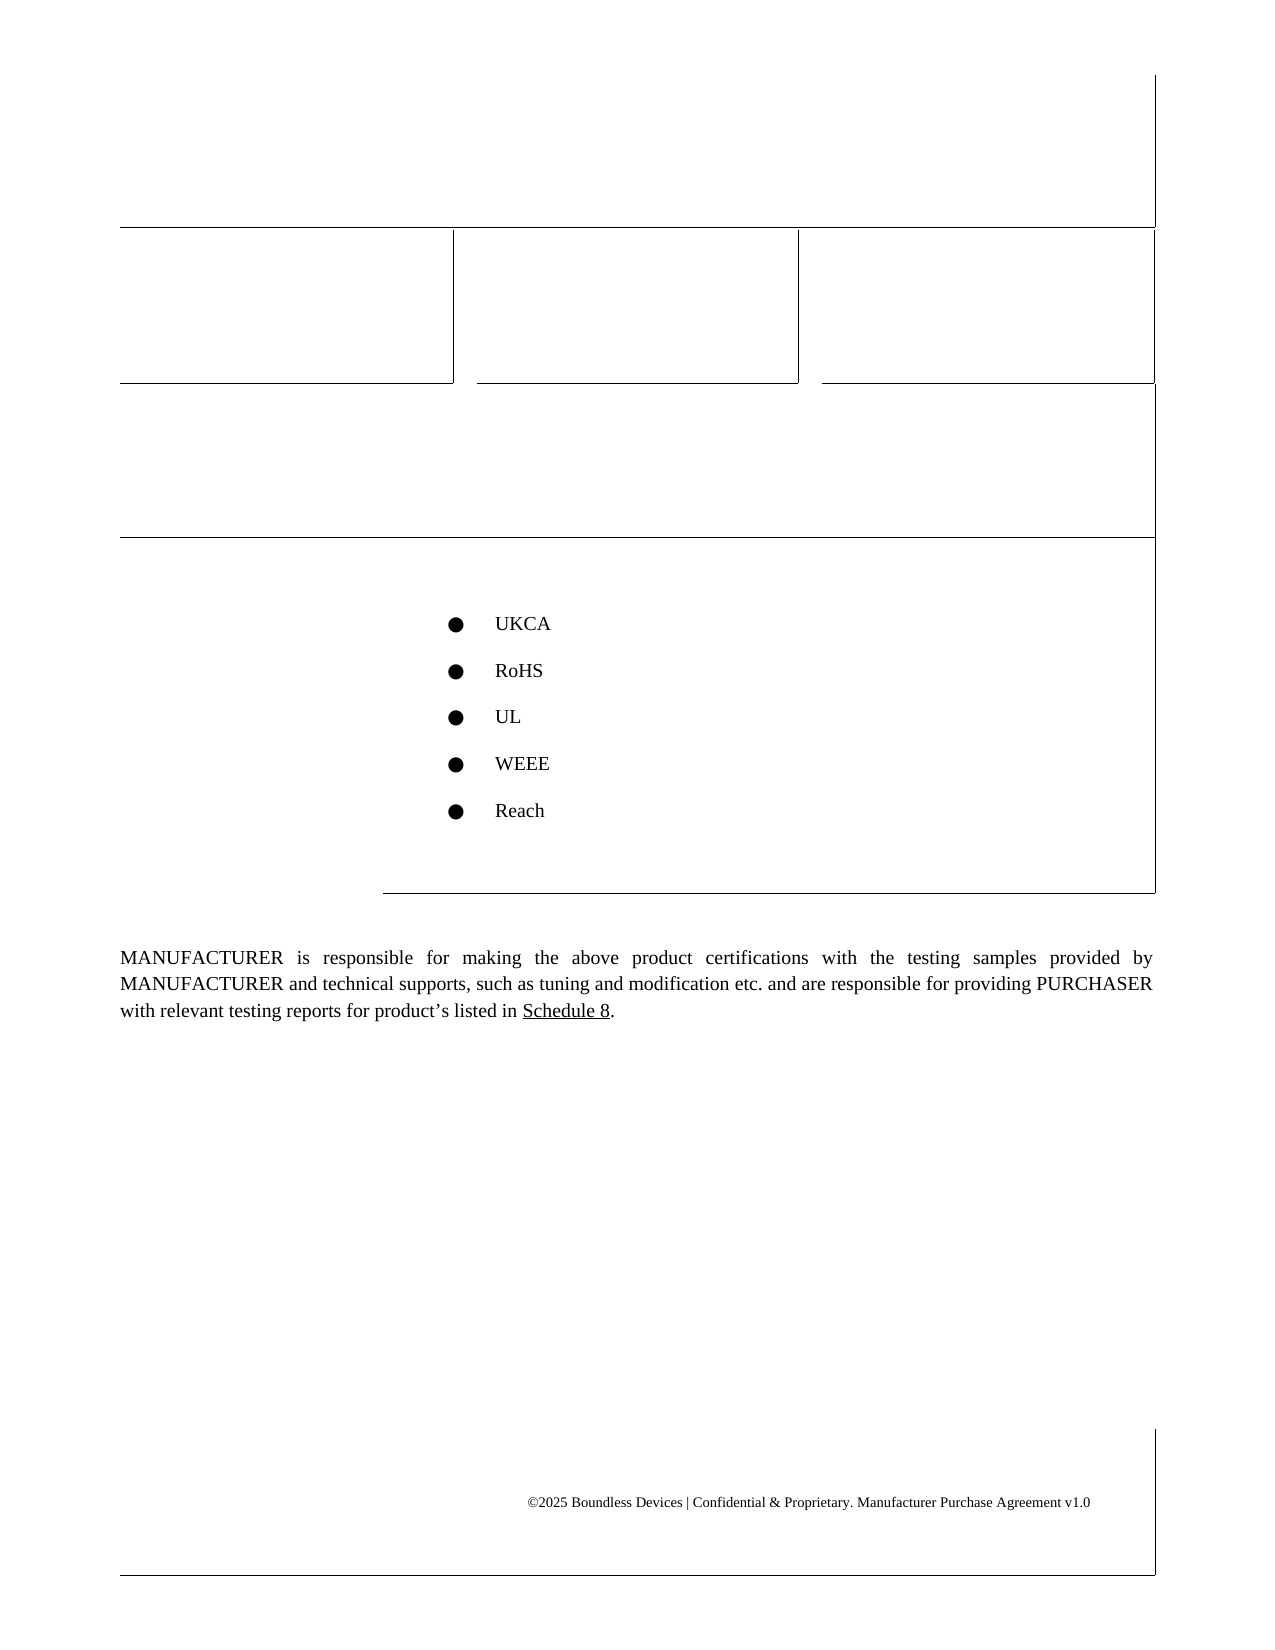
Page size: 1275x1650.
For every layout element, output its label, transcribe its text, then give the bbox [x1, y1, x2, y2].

list Reach [382, 723, 1155, 893]
text MANUFACTURER is responsible for making the above product certifications with the testing samples provided by MANUFACTURER and technical supports, such as tuning and modification etc. and are responsible for providing PURCHASER with relevant testing reports for product’s listed in Schedule 8. [120, 946, 1155, 1021]
list UL [382, 630, 1155, 677]
list WEEE [382, 677, 1155, 723]
list UKCA [382, 537, 1155, 583]
list RoHS [382, 583, 1155, 630]
